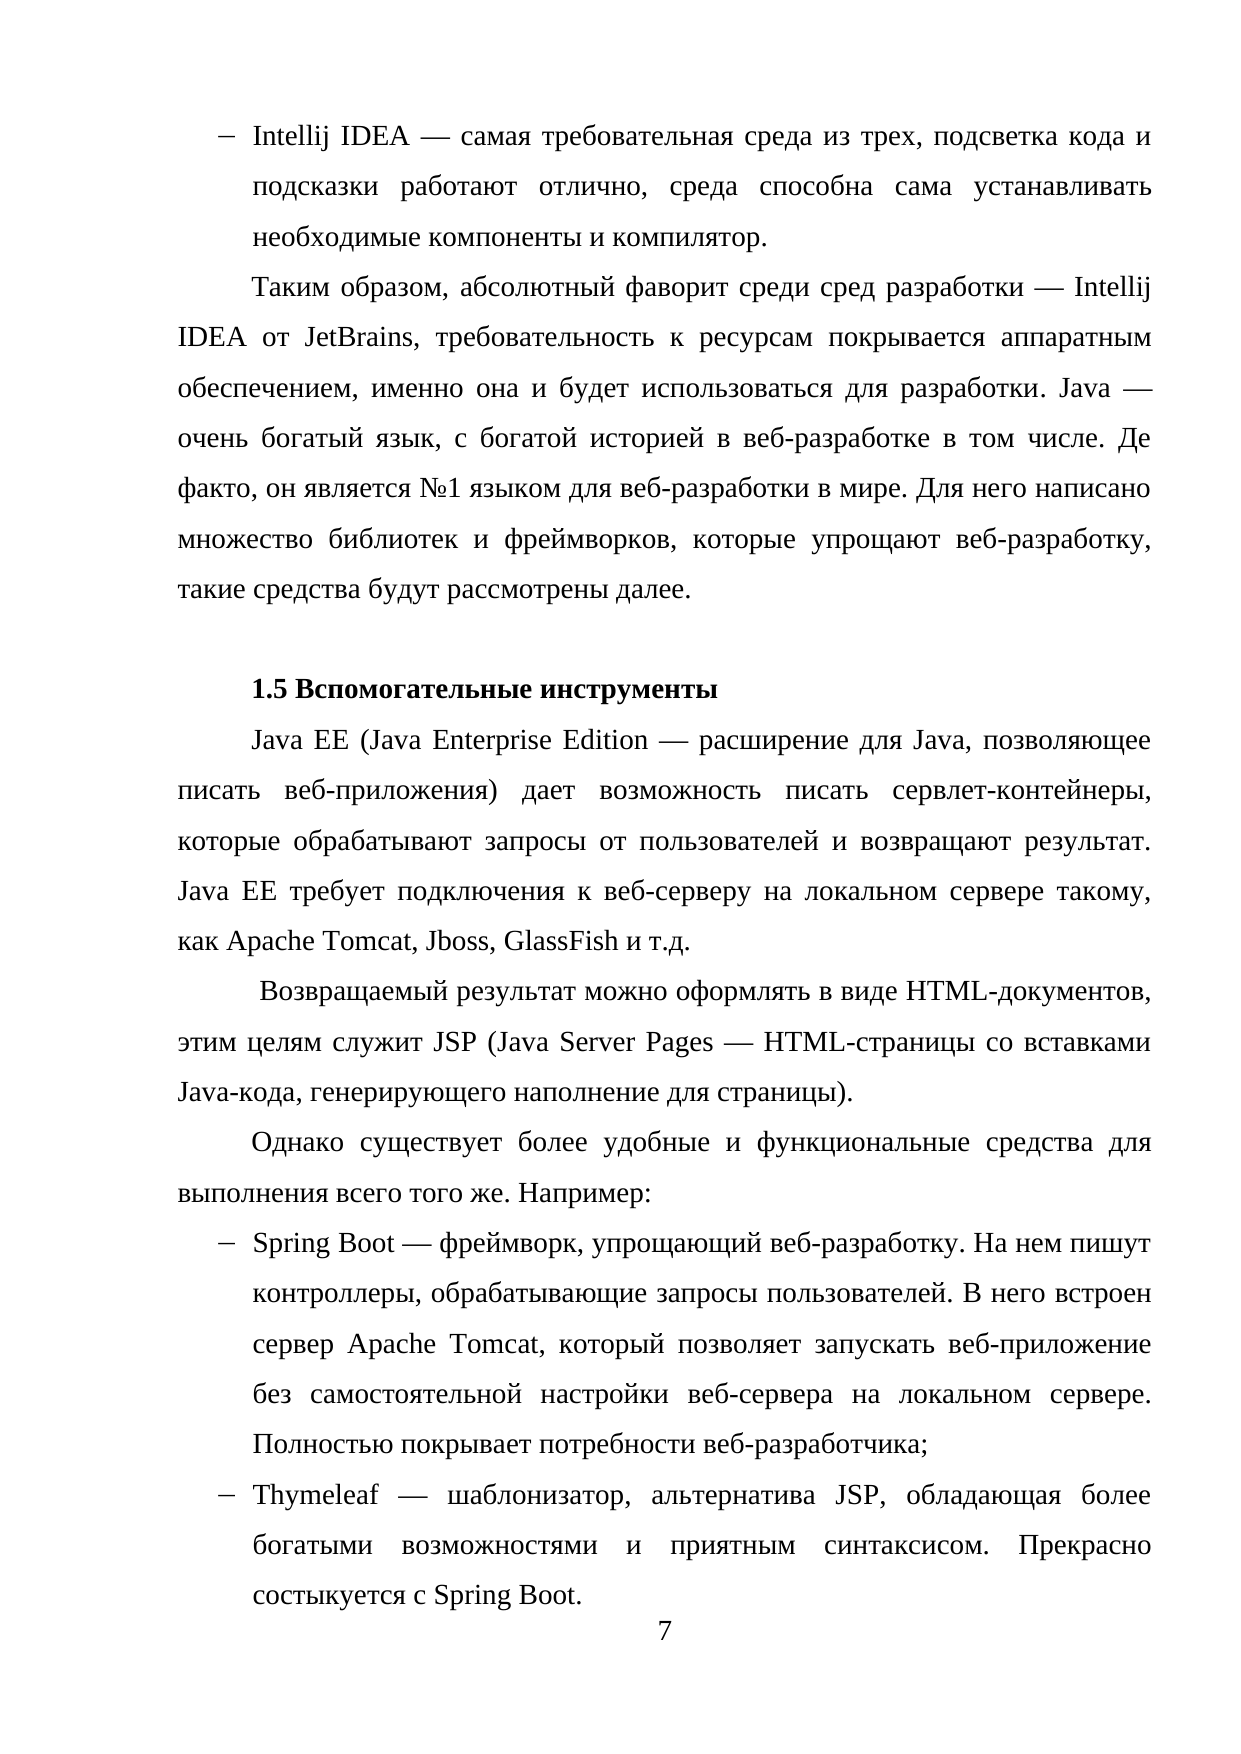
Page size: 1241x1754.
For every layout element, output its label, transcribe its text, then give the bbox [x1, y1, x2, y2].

list Spring Boot — фреймворк, упрощающий веб-разработку. На нем пишут контроллеры, обрабатывающие запросы пользователей. В него встроен сервер Apache Tomcat, который позволяет запускать веб-приложение без самостоятельной настройки веб-сервера на локальном сервере. Полностью покрывает потребности веб-разработчика; [215, 1225, 1152, 1460]
list Thymeleaf — шаблонизатор, альтернатива JSP, обладающая более богатыми возможностями и приятным синтаксисом. Прекрасно состыкуется с Spring Boot. [215, 1477, 1152, 1611]
text Однако существует более удобные и функциональные средства для выполнения всего того же. Например: [177, 1124, 1152, 1208]
text 1.5 Вспомогательные инструменты [177, 672, 1152, 705]
text Java EE (Java Enterprise Edition — расширение для Java, позволяющее писать веб-приложения) дает возможность писать сервлет-контейнеры, которые обрабатывают запросы от пользователей и возвращают результат. Java EE требует подключения к веб-серверу на локальном сервере такому, как Apache Tomcat, Jboss, GlassFish и т.д. [177, 722, 1152, 957]
text Возвращаемый результат можно оформлять в виде HTML-документов, этим целям служит JSP (Java Server Pages — HTML-страницы со вставками Java-кода, генерирующего наполнение для страницы). [177, 973, 1152, 1108]
list Intellij IDEA — самая требовательная среда из трех, подсветка кода и подсказки работают отлично, среда способна сама устанавливать необходимые компоненты и компилятор. [215, 118, 1152, 252]
text Таким образом, абсолютный фаворит среди сред разработки — Intellij IDEA от JetBrains, требовательность к ресурсам покрывается аппаратным обеспечением, именно она и будет использоваться для разработки. Java — очень богатый язык, с богатой историей в веб-разработке в том числе. Де факто, он является №1 языком для веб-разработки в мире. Для него написано множество библиотек и фреймворков, которые упрощают веб-разработку, такие средства будут рассмотрены далее. [177, 269, 1152, 604]
